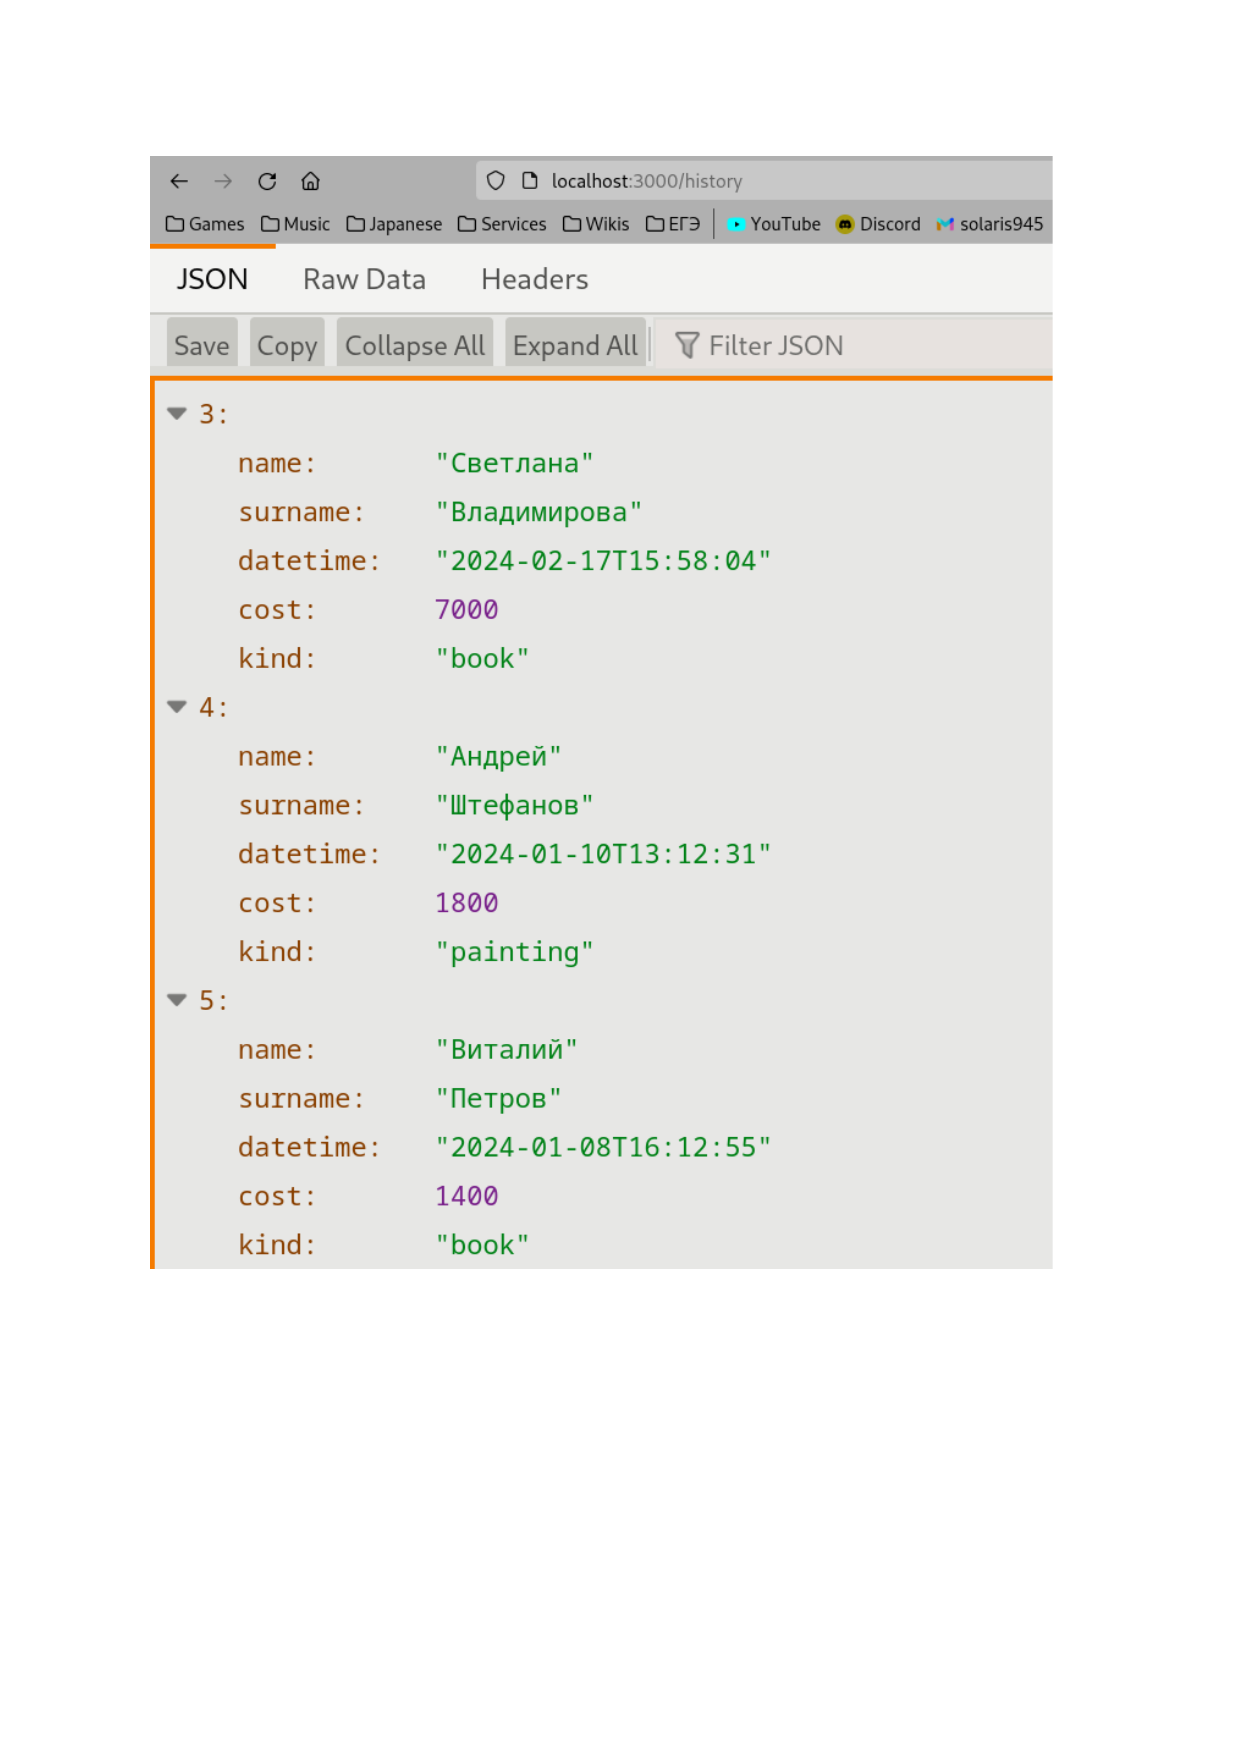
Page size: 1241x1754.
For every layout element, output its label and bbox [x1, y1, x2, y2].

picture [150, 156, 1053, 1269]
